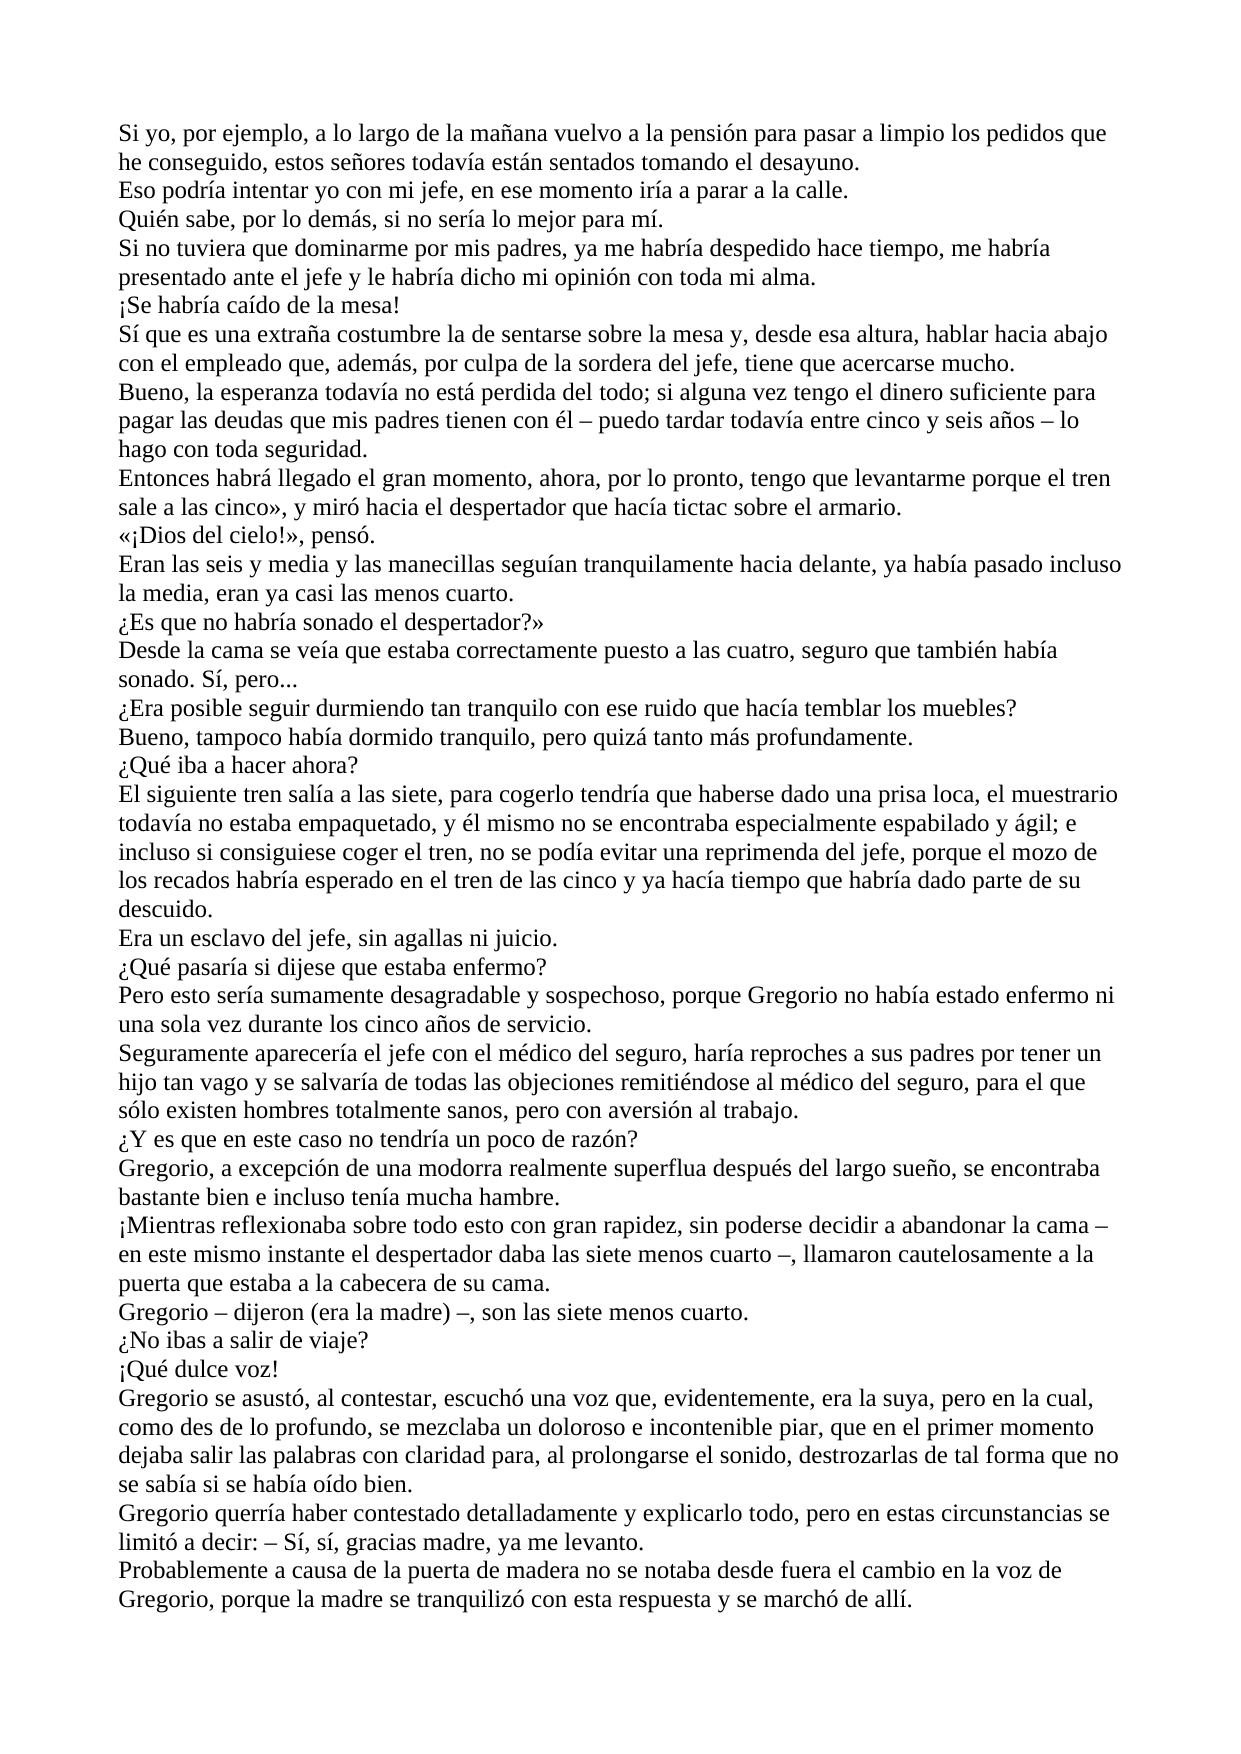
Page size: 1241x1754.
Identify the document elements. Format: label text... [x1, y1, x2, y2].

text ¿Qué iba a hacer ahora? [118, 751, 1122, 779]
text ¿Es que no habría sonado el despertador?» [118, 607, 1122, 636]
text Bueno, tampoco había dormido tranquilo, pero quizá tanto más profundamente. [118, 722, 1122, 751]
text Si yo, por ejemplo, a lo largo de la mañana vuelvo a la pensión para pasar a limpio los pedidos que he conseguido, estos señores todavía están sentados tomando el desayuno. [118, 118, 1122, 176]
text «¡Dios del cielo!», pensó. [118, 521, 1122, 549]
text Gregorio querría haber contestado detalladamente y explicarlo todo, pero en estas circunstancias se limitó a decir: – Sí, sí, gracias madre, ya me levanto. [118, 1498, 1122, 1556]
text Pero esto sería sumamente desagradable y sospechoso, porque Gregorio no había estado enfermo ni una sola vez durante los cinco años de servicio. [118, 981, 1122, 1038]
text Si no tuviera que dominarme por mis padres, ya me habría despedido hace tiempo, me habría presentado ante el jefe y le habría dicho mi opinión con toda mi alma. [118, 233, 1122, 291]
text Gregorio, a excepción de una modorra realmente superflua después del largo sueño, se encontraba bastante bien e incluso tenía mucha hambre. [118, 1153, 1122, 1211]
text Seguramente aparecería el jefe con el médico del seguro, haría reproches a sus padres por tener un hijo tan vago y se salvaría de todas las objeciones remitiéndose al médico del seguro, para el que sólo existen hombres totalmente sanos, pero con aversión al trabajo. [118, 1038, 1122, 1124]
text Bueno, la esperanza todavía no está perdida del todo; si alguna vez tengo el dinero suficiente para pagar las deudas que mis padres tienen con él – puedo tardar todavía entre cinco y seis años – lo hago con toda seguridad. [118, 377, 1122, 463]
text El siguiente tren salía a las siete, para cogerlo tendría que haberse dado una prisa loca, el muestrario todavía no estaba empaquetado, y él mismo no se encontraba especialmente espabilado y ágil; e incluso si consiguiese coger el tren, no se podía evitar una reprimenda del jefe, porque el mozo de los recados habría esperado en el tren de las cinco y ya hacía tiempo que habría dado parte de su descuido. [118, 779, 1122, 923]
text Era un esclavo del jefe, sin agallas ni juicio. [118, 923, 1122, 952]
text Probablemente a causa de la puerta de madera no se notaba desde fuera el cambio en la voz de Gregorio, porque la madre se tranquilizó con esta respuesta y se marchó de allí. [118, 1556, 1122, 1613]
text ¿No ibas a salir de viaje? [118, 1326, 1122, 1354]
text Eso podría intentar yo con mi jefe, en ese momento iría a parar a la calle. [118, 176, 1122, 204]
text Quién sabe, por lo demás, si no sería lo mejor para mí. [118, 204, 1122, 233]
text ¿Y es que en este caso no tendría un poco de razón? [118, 1124, 1122, 1153]
text ¡Mientras reflexionaba sobre todo esto con gran rapidez, sin poderse decidir a abandonar la cama – en este mismo instante el despertador daba las siete menos cuarto –, llamaron cautelosamente a la puerta que estaba a la cabecera de su cama. [118, 1211, 1122, 1297]
text Eran las seis y media y las manecillas seguían tranquilamente hacia delante, ya había pasado incluso la media, eran ya casi las menos cuarto. [118, 549, 1122, 607]
text Entonces habrá llegado el gran momento, ahora, por lo pronto, tengo que levantarme porque el tren sale a las cinco», y miró hacia el despertador que hacía tictac sobre el armario. [118, 463, 1122, 521]
text Gregorio – dijeron (era la madre) –, son las siete menos cuarto. [118, 1297, 1122, 1326]
text ¿Era posible seguir durmiendo tan tranquilo con ese ruido que hacía temblar los muebles? [118, 693, 1122, 722]
text ¿Qué pasaría si dijese que estaba enfermo? [118, 952, 1122, 981]
text Sí que es una extraña costumbre la de sentarse sobre la mesa y, desde esa altura, hablar hacia abajo con el empleado que, además, por culpa de la sordera del jefe, tiene que acercarse mucho. [118, 319, 1122, 377]
text ¡Qué dulce voz! [118, 1354, 1122, 1383]
text Gregorio se asustó, al contestar, escuchó una voz que, evidentemente, era la suya, pero en la cual, como des de lo profundo, se mezclaba un doloroso e incontenible piar, que en el primer momento dejaba salir las palabras con claridad para, al prolongarse el sonido, destrozarlas de tal forma que no se sabía si se había oído bien. [118, 1383, 1122, 1498]
text Desde la cama se veía que estaba correctamente puesto a las cuatro, seguro que también había sonado. Sí, pero... [118, 636, 1122, 693]
text ¡Se habría caído de la mesa! [118, 291, 1122, 319]
